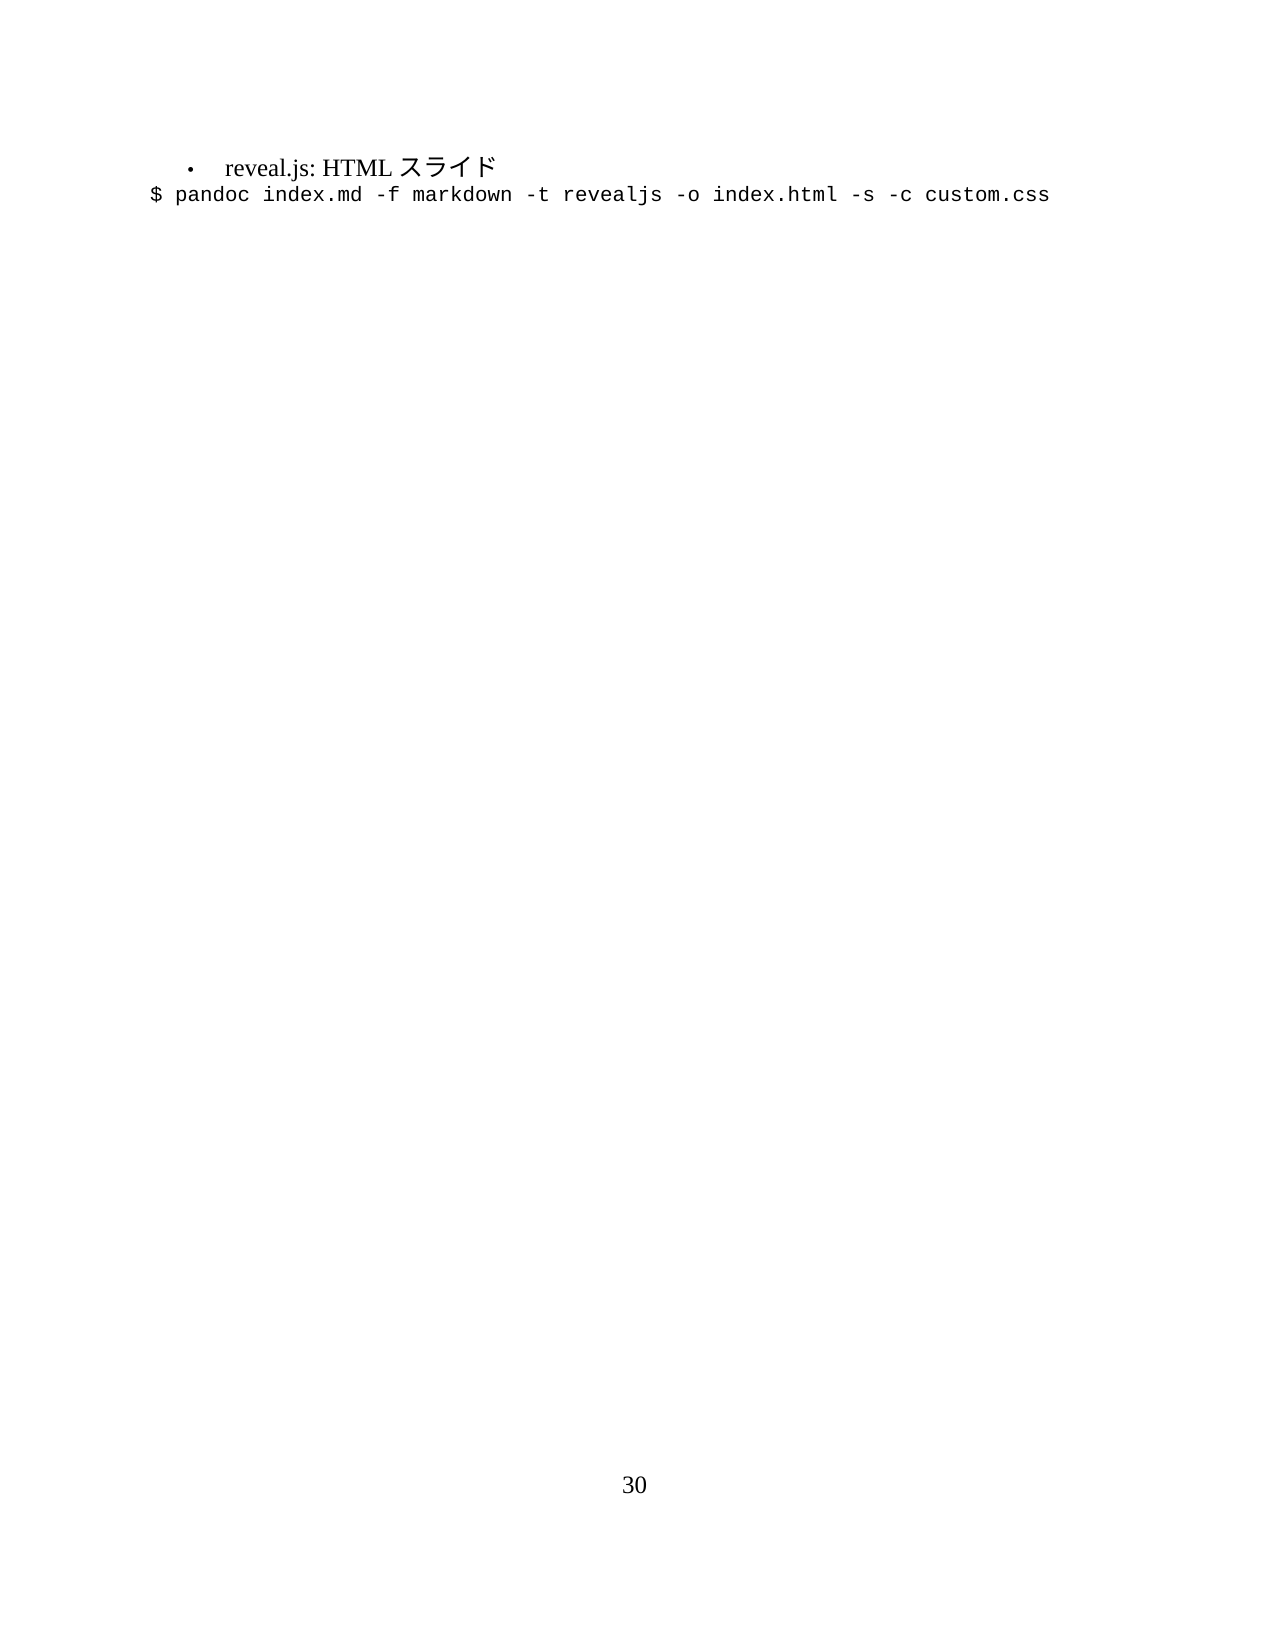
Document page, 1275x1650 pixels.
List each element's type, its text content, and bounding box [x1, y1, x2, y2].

list reveal.js: HTMLスライド [187, 150, 1125, 184]
text $ pandoc index.md -f markdown -t revealjs -o index.html -s -c custom.css [150, 184, 1125, 208]
